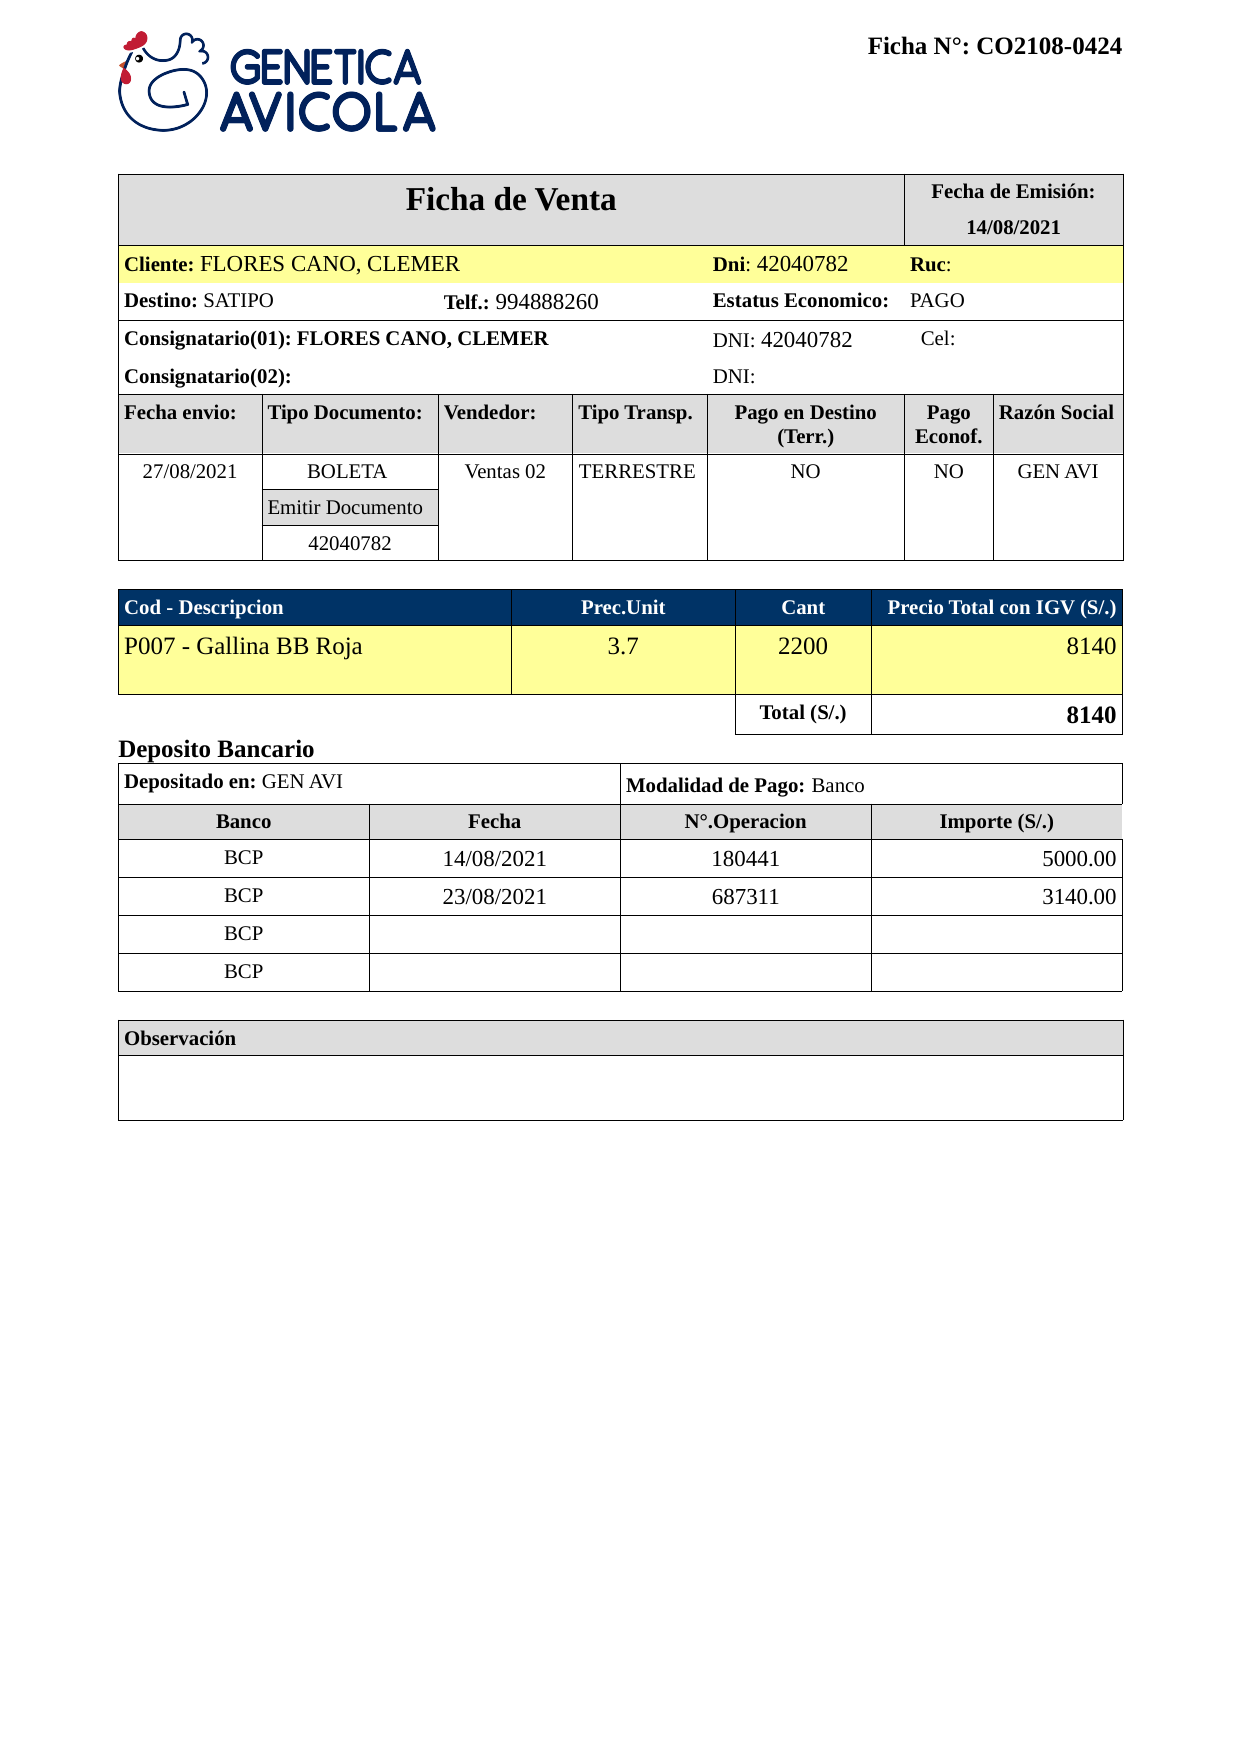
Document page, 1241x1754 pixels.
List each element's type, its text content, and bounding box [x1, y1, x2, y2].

table_cell Estatus Economico: [707, 283, 904, 320]
table_header Depositado en: GEN AVI [119, 764, 620, 803]
table_cell Pago Econof. [905, 395, 993, 453]
table_cell 5000.00 [872, 840, 1122, 877]
table_cell [370, 916, 620, 953]
table_cell [511, 695, 735, 734]
table_cell [621, 916, 871, 953]
table_cell [872, 916, 1122, 953]
table_cell Ventas 02 [439, 455, 572, 560]
table_cell 687311 [621, 878, 871, 915]
table_cell GEN AVI [994, 455, 1123, 560]
table_cell BOLETA [263, 455, 438, 489]
table_header Precio Total con IGV (S/.) [872, 590, 1122, 625]
table_cell DNI: [707, 358, 1123, 394]
table_cell Cel: [915, 321, 1123, 358]
table_header Observación [119, 1021, 1123, 1055]
table_cell Tipo Transp. [573, 395, 707, 453]
table_cell Dni: 42040782 [707, 246, 904, 283]
table_cell DNI: 42040782 [707, 321, 915, 358]
text Deposito Bancario [118, 734, 1122, 763]
table_cell Banco [119, 805, 369, 839]
table_cell NO [708, 455, 904, 560]
table_cell Consignatario(01): FLORES CANO, CLEMER [119, 321, 707, 358]
table_cell TERRESTRE [573, 455, 707, 560]
table_cell PAGO [904, 283, 1123, 320]
table_header Cant [736, 590, 871, 625]
table_cell [621, 954, 871, 991]
table_cell [119, 1056, 1123, 1119]
table_cell 8140 [872, 695, 1122, 734]
table_cell Fecha [370, 805, 620, 839]
table_cell Pago en Destino (Terr.) [708, 395, 904, 453]
table_cell Consignatario(02): [119, 358, 707, 394]
table_cell P007 - Gallina BB Roja [119, 626, 511, 694]
table_cell Emitir Documento [263, 490, 438, 525]
table_cell Fecha envio: [119, 395, 262, 453]
table_cell Tipo Documento: [263, 395, 438, 453]
table_cell Destino: SATIPO [119, 283, 438, 320]
table_cell [118, 695, 511, 734]
picture [118, 31, 436, 132]
table_cell 2200 [736, 626, 871, 694]
table_cell 42040782 [263, 526, 438, 560]
table_cell BCP [119, 878, 369, 915]
table_cell Total (S/.) [736, 695, 871, 734]
table_cell Vendedor: [439, 395, 572, 453]
table_header Ficha de Venta [119, 175, 904, 245]
table_header Prec.Unit [512, 590, 735, 625]
table_header Modalidad de Pago: Banco [621, 764, 1122, 803]
table_cell NO [905, 455, 993, 560]
table_cell 14/08/2021 [370, 840, 620, 877]
table_cell Telf.: 994888260 [438, 283, 707, 320]
table_cell BCP [119, 840, 369, 877]
table_cell [370, 954, 620, 991]
table_cell BCP [119, 954, 369, 991]
table_header Fecha de Emisión: [905, 175, 1123, 209]
table_cell Razón Social [994, 395, 1123, 453]
table_cell 3.7 [512, 626, 735, 694]
table_cell 180441 [621, 840, 871, 877]
table_cell 8140 [872, 626, 1122, 694]
table_cell 14/08/2021 [905, 209, 1123, 245]
table_cell N°.Operacion [621, 805, 871, 839]
table_cell BCP [119, 916, 369, 953]
table_cell 3140.00 [872, 878, 1122, 915]
table_cell 27/08/2021 [119, 455, 262, 560]
table_cell Importe (S/.) [872, 805, 1122, 839]
table_cell [872, 954, 1122, 991]
table_cell Cliente: FLORES CANO, CLEMER [119, 246, 707, 283]
table_cell 23/08/2021 [370, 878, 620, 915]
table_header Cod - Descripcion [119, 590, 511, 625]
table_cell Ruc: [904, 246, 1123, 283]
